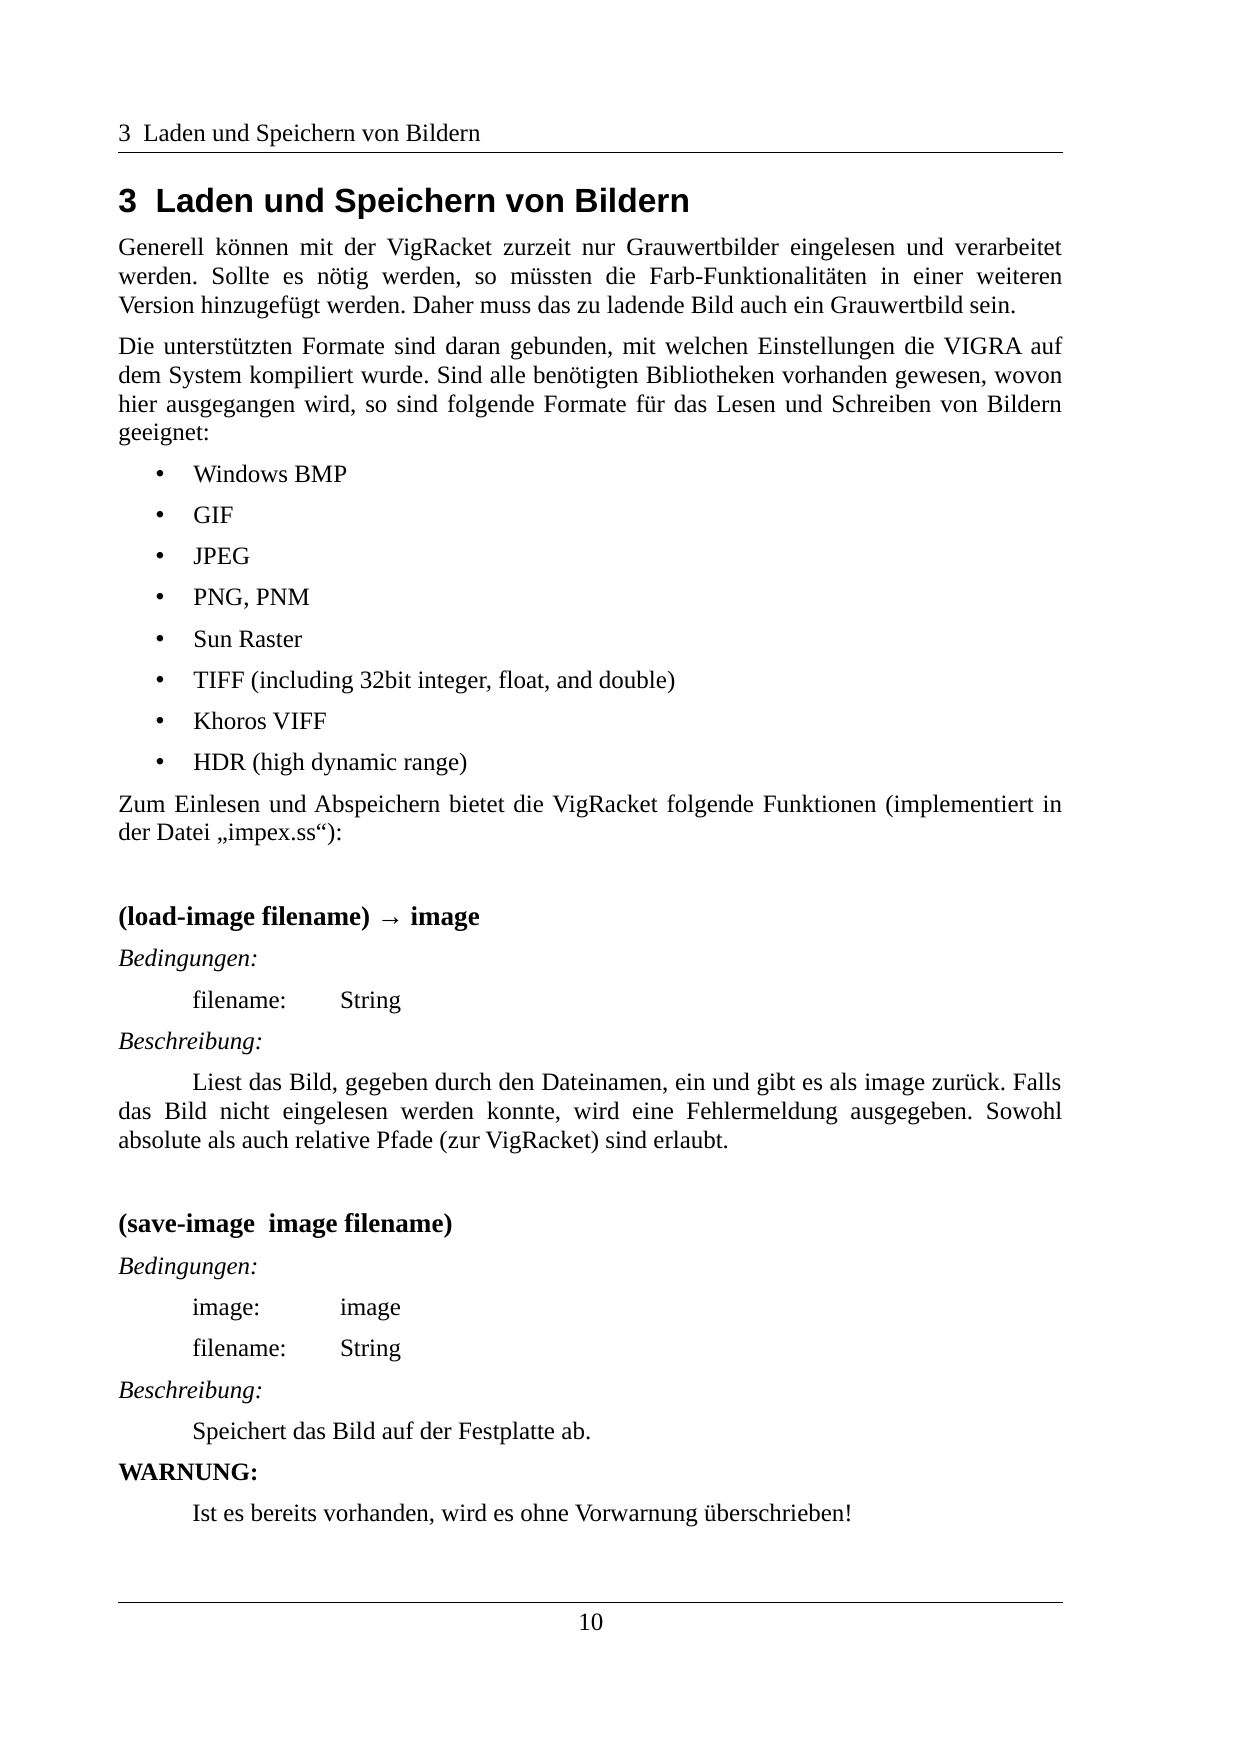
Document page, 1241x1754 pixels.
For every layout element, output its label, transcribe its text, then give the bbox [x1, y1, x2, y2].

text WARNUNG: [118, 1457, 1063, 1486]
text filename: String [118, 985, 1063, 1013]
list GIF [156, 500, 1063, 529]
text Speichert das Bild auf der Festplatte ab. [118, 1416, 1063, 1445]
text Beschreibung: [118, 1026, 1063, 1055]
text filename: String [118, 1333, 1063, 1362]
text Generell können mit der VigRacket zurzeit nur Grauwertbilder eingelesen und verarbeitet werden. Sollte es nötig werden, so müssten die Farb-Funktionalitäten in einer weiteren Version hinzugefügt werden. Daher muss das zu ladende Bild auch ein Grauwertbild sein. [118, 232, 1063, 319]
text (load-image filename) → image [118, 900, 1063, 931]
list Khoros VIFF [156, 706, 1063, 735]
subtitle 3 Laden und Speichern von Bildern [118, 181, 1063, 220]
list TIFF (including 32bit integer, float, and double) [156, 665, 1063, 694]
text Beschreibung: [118, 1375, 1063, 1403]
list JPEG [156, 541, 1063, 570]
text Liest das Bild, gegeben durch den Dateinamen, ein und gibt es als image zurück. Falls das Bild nicht eingelesen werden konnte, wird eine Fehlermeldung ausgegeben. Sowohl absolute als auch relative Pfade (zur VigRacket) sind erlaubt. [118, 1067, 1063, 1153]
text Bedingungen: [118, 943, 1063, 972]
text Ist es bereits vorhanden, wird es ohne Vorwarnung überschrieben! [118, 1498, 1063, 1527]
list Sun Raster [156, 624, 1063, 652]
list HDR (high dynamic range) [156, 747, 1063, 776]
list Windows BMP [156, 459, 1063, 487]
text Bedingungen: [118, 1251, 1063, 1280]
text Zum Einlesen und Abspeichern bietet die VigRacket folgende Funktionen (implementiert in der Datei „impex.ss“): [118, 789, 1063, 846]
text Die unterstützten Formate sind daran gebunden, mit welchen Einstellungen die VIGRA auf dem System kompiliert wurde. Sind alle benötigten Bibliotheken vorhanden gewesen, wovon hier ausgegangen wird, so sind folgende Formate für das Lesen und Schreiben von Bildern geeignet: [118, 331, 1063, 446]
list PNG, PNM [156, 582, 1063, 611]
text (save-image image filename) [118, 1207, 1063, 1238]
text image: image [118, 1292, 1063, 1321]
